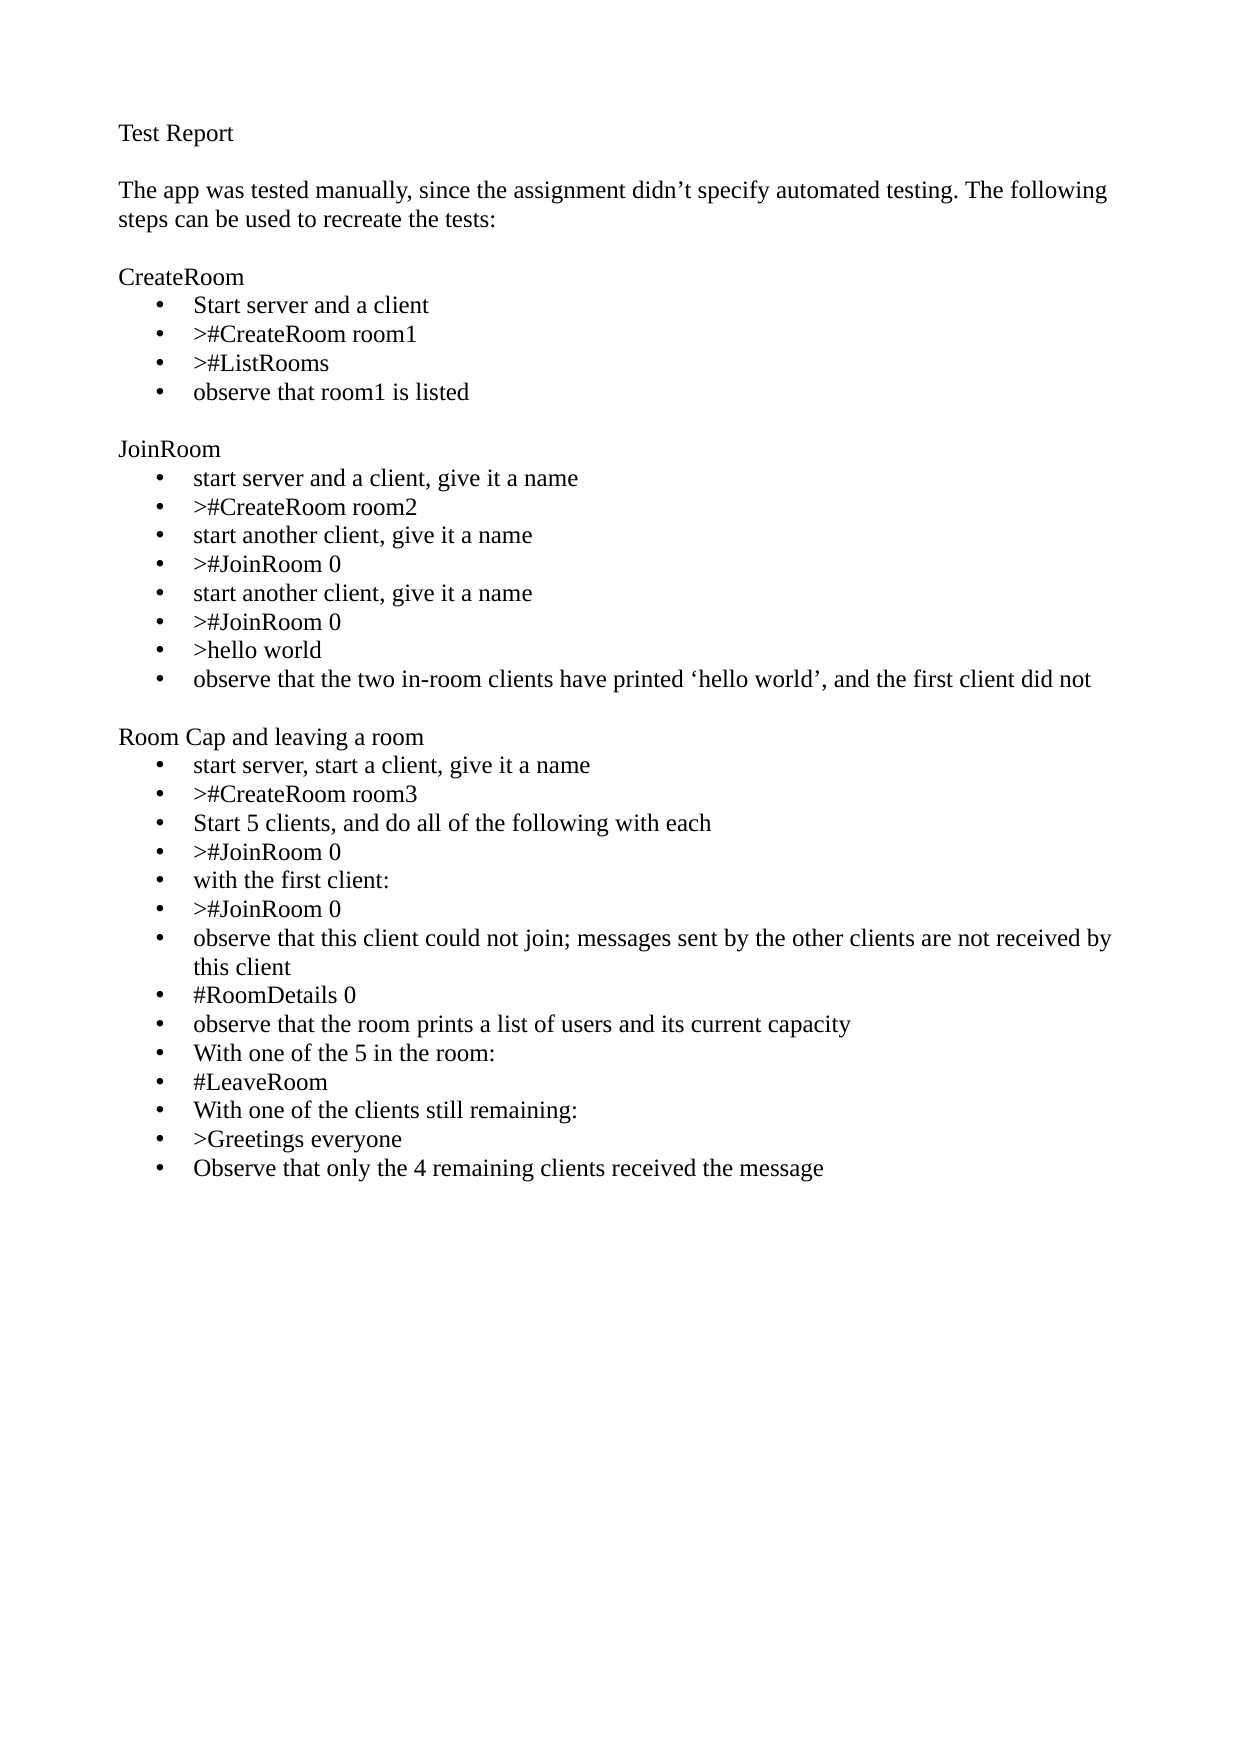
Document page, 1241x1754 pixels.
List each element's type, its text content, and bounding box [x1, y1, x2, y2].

text CreateRoom [118, 262, 1122, 291]
list With one of the clients still remaining: [156, 1096, 1122, 1124]
list start server, start a client, give it a name [156, 751, 1122, 779]
list #RoomDetails 0 [156, 981, 1122, 1009]
list >#CreateRoom room2 [156, 492, 1122, 521]
list Start 5 clients, and do all of the following with each [156, 808, 1122, 837]
list >#JoinRoom 0 [156, 549, 1122, 578]
list >#CreateRoom room3 [156, 779, 1122, 808]
text JoinRoom [118, 434, 1122, 463]
text Test Report [118, 118, 1122, 147]
text Room Cap and leaving a room [118, 722, 1122, 751]
list observe that this client could not join; messages sent by the other clients are not received by this client [156, 923, 1122, 981]
list Observe that only the 4 remaining clients received the message [156, 1153, 1122, 1182]
list >#JoinRoom 0 [156, 607, 1122, 636]
list >#JoinRoom 0 [156, 837, 1122, 866]
text The app was tested manually, since the assignment didn’t specify automated testing. The following steps can be used to recreate the tests: [118, 176, 1122, 233]
list start server and a client, give it a name [156, 463, 1122, 492]
list >#ListRooms [156, 348, 1122, 377]
list with the first client: [156, 866, 1122, 894]
list >#JoinRoom 0 [156, 894, 1122, 923]
list Start server and a client [156, 291, 1122, 319]
list >#CreateRoom room1 [156, 319, 1122, 348]
list start another client, give it a name [156, 521, 1122, 549]
list observe that the two in-room clients have printed ‘hello world’, and the first client did not [156, 664, 1122, 693]
list observe that the room prints a list of users and its current capacity [156, 1009, 1122, 1038]
list start another client, give it a name [156, 578, 1122, 607]
list observe that room1 is listed [156, 377, 1122, 406]
list With one of the 5 in the room: [156, 1038, 1122, 1067]
list #LeaveRoom [156, 1067, 1122, 1096]
list >hello world [156, 636, 1122, 664]
list >Greetings everyone [156, 1124, 1122, 1153]
